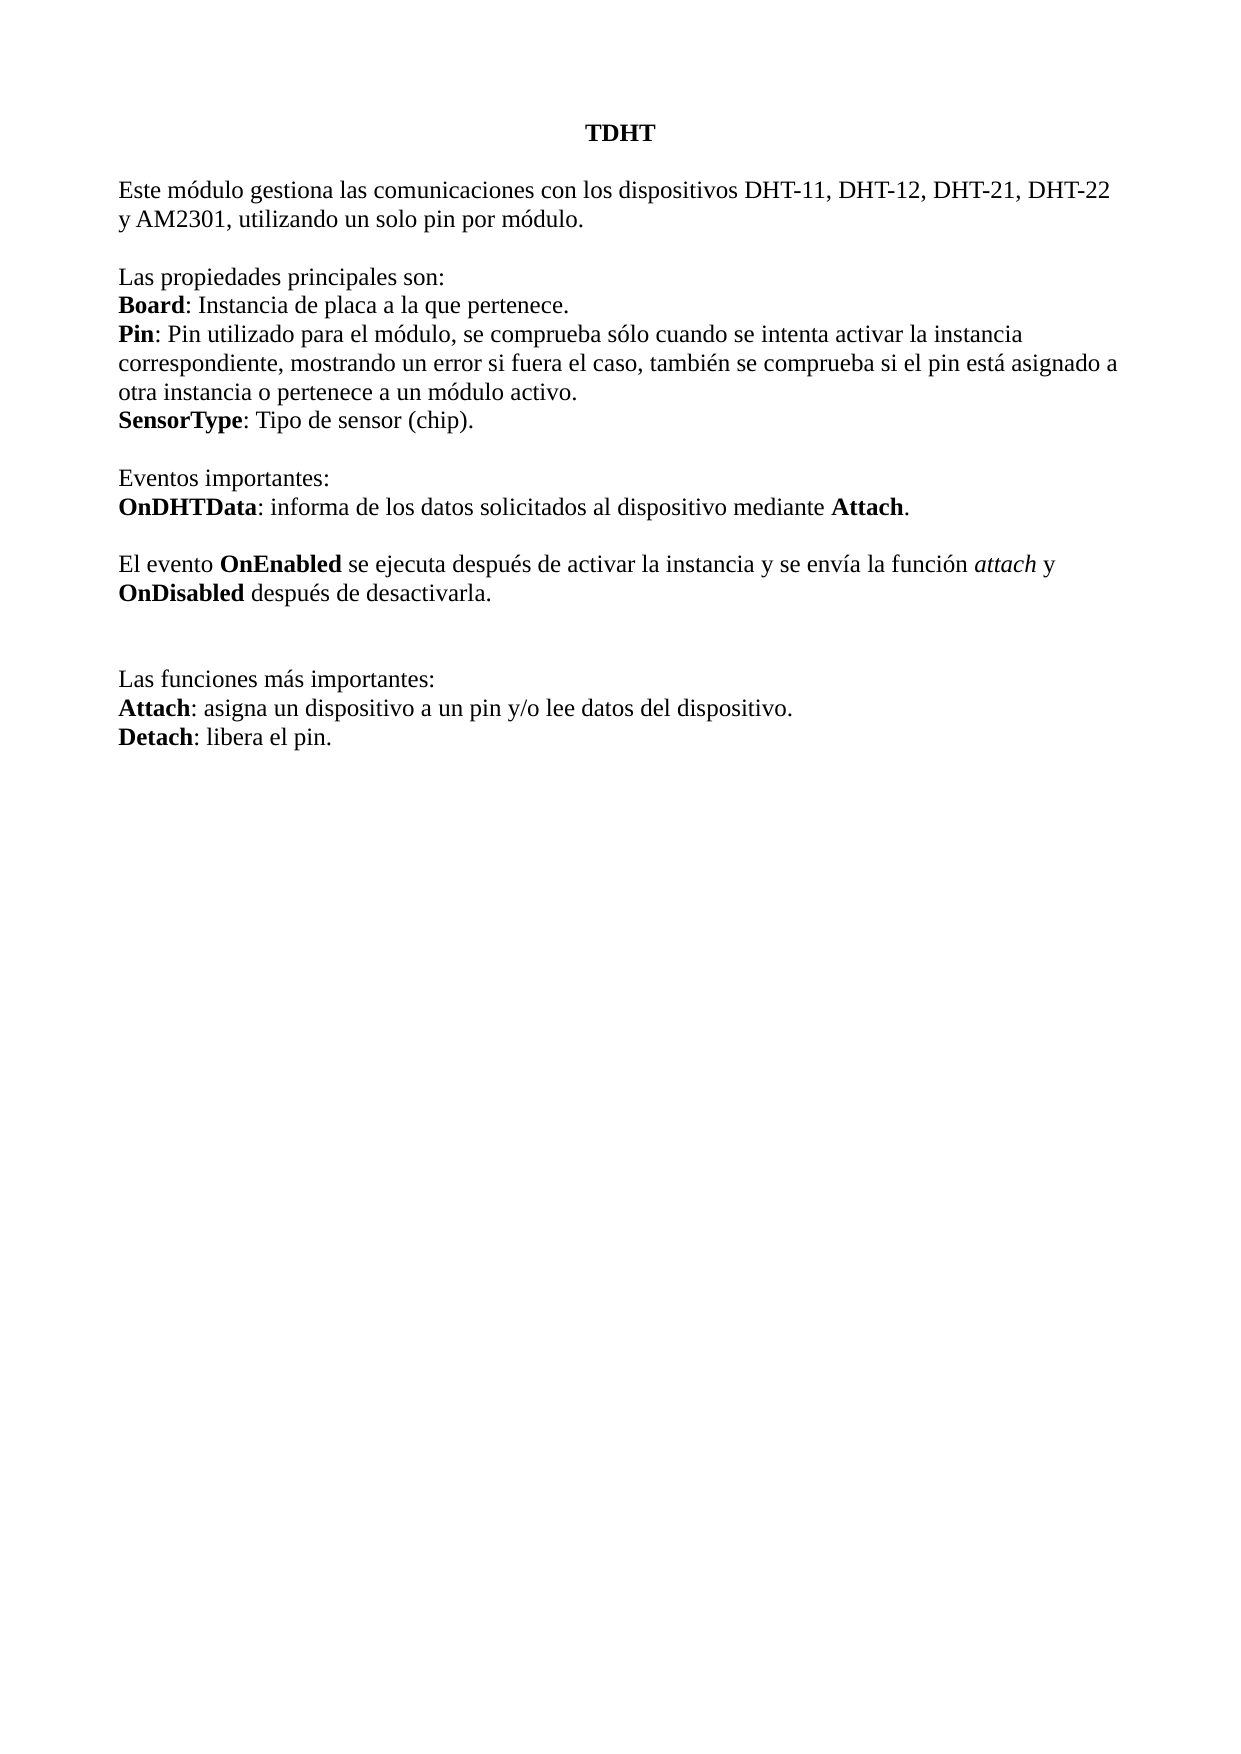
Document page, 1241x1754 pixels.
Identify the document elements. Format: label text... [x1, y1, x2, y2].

text Detach: libera el pin. [118, 722, 1122, 751]
text Attach: asigna un dispositivo a un pin y/o lee datos del dispositivo. [118, 693, 1122, 722]
text Eventos importantes: [118, 463, 1122, 492]
text Las propiedades principales son: [118, 262, 1122, 291]
text Pin: Pin utilizado para el módulo, se comprueba sólo cuando se intenta activar la instancia correspondiente, mostrando un error si fuera el caso, también se comprueba si el pin está asignado a otra instancia o pertenece a un módulo activo. [118, 319, 1122, 406]
text SensorType: Tipo de sensor (chip). [118, 406, 1122, 434]
text Las funciones más importantes: [118, 664, 1122, 693]
text OnDHTData: informa de los datos solicitados al dispositivo mediante Attach. [118, 492, 1122, 521]
text Este módulo gestiona las comunicaciones con los dispositivos DHT-11, DHT-12, DHT-21, DHT-22 y AM2301, utilizando un solo pin por módulo. [118, 176, 1122, 233]
text Board: Instancia de placa a la que pertenece. [118, 291, 1122, 319]
text El evento OnEnabled se ejecuta después de activar la instancia y se envía la función attach y OnDisabled después de desactivarla. [118, 549, 1122, 607]
text TDHT [118, 118, 1122, 147]
